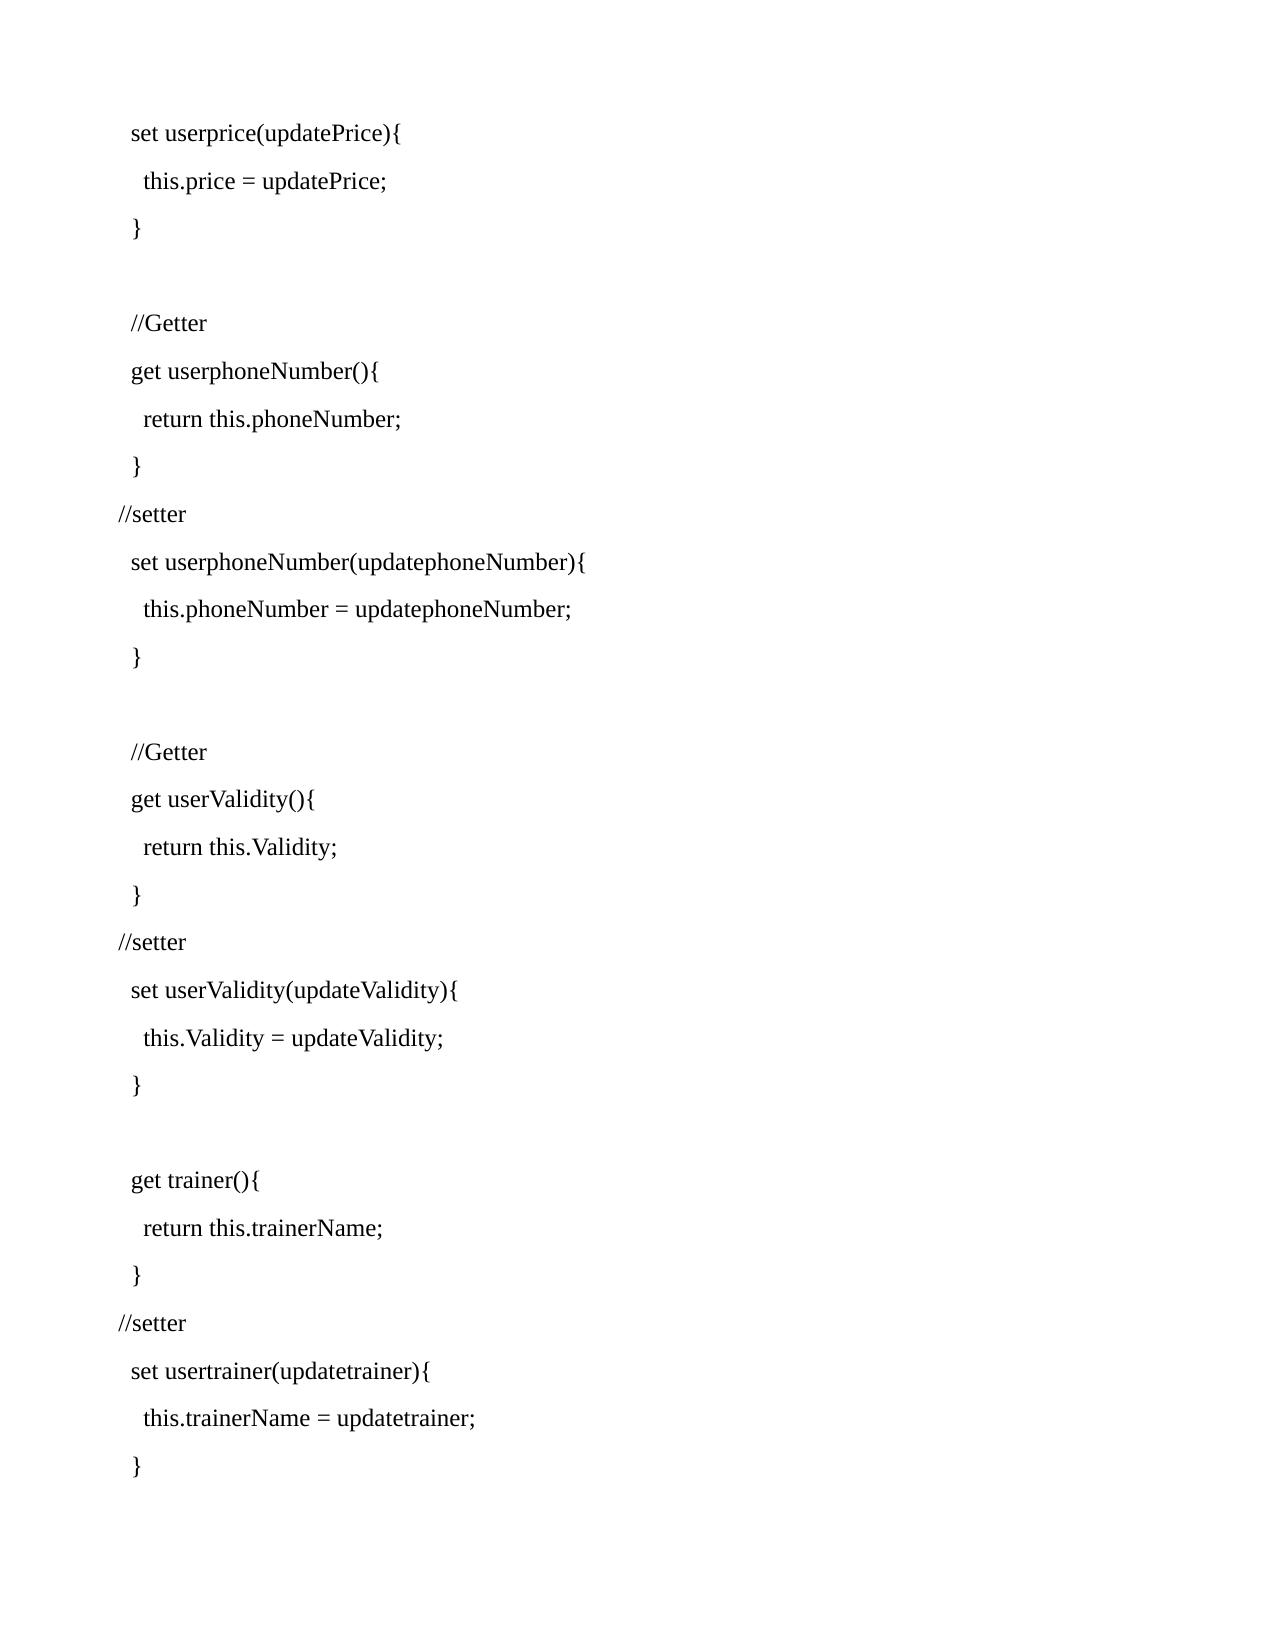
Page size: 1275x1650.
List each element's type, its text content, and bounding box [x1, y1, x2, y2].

text return this.phoneNumber; [118, 404, 1157, 432]
text this.phoneNumber = updatephoneNumber; [118, 594, 1157, 623]
text this.Validity = updateValidity; [118, 1023, 1157, 1051]
text } [118, 642, 1157, 671]
text this.price = updatePrice; [118, 166, 1157, 194]
text } [118, 880, 1157, 908]
text set userphoneNumber(updatephoneNumber){ [118, 547, 1157, 575]
text set userprice(updatePrice){ [118, 118, 1157, 147]
text return this.trainerName; [118, 1213, 1157, 1242]
text } [118, 213, 1157, 242]
text //Getter [118, 308, 1157, 337]
text //setter [118, 499, 1157, 528]
text get userphoneNumber(){ [118, 356, 1157, 385]
text } [118, 1261, 1157, 1289]
text } [118, 451, 1157, 480]
text set usertrainer(updatetrainer){ [118, 1356, 1157, 1384]
text } [118, 1070, 1157, 1099]
text get userValidity(){ [118, 784, 1157, 813]
text return this.Validity; [118, 832, 1157, 861]
text //setter [118, 927, 1157, 956]
text //Getter [118, 737, 1157, 766]
text set userValidity(updateValidity){ [118, 975, 1157, 1004]
text //setter [118, 1308, 1157, 1337]
text get trainer(){ [118, 1165, 1157, 1194]
text this.trainerName = updatetrainer; [118, 1403, 1157, 1432]
text } [118, 1451, 1157, 1480]
